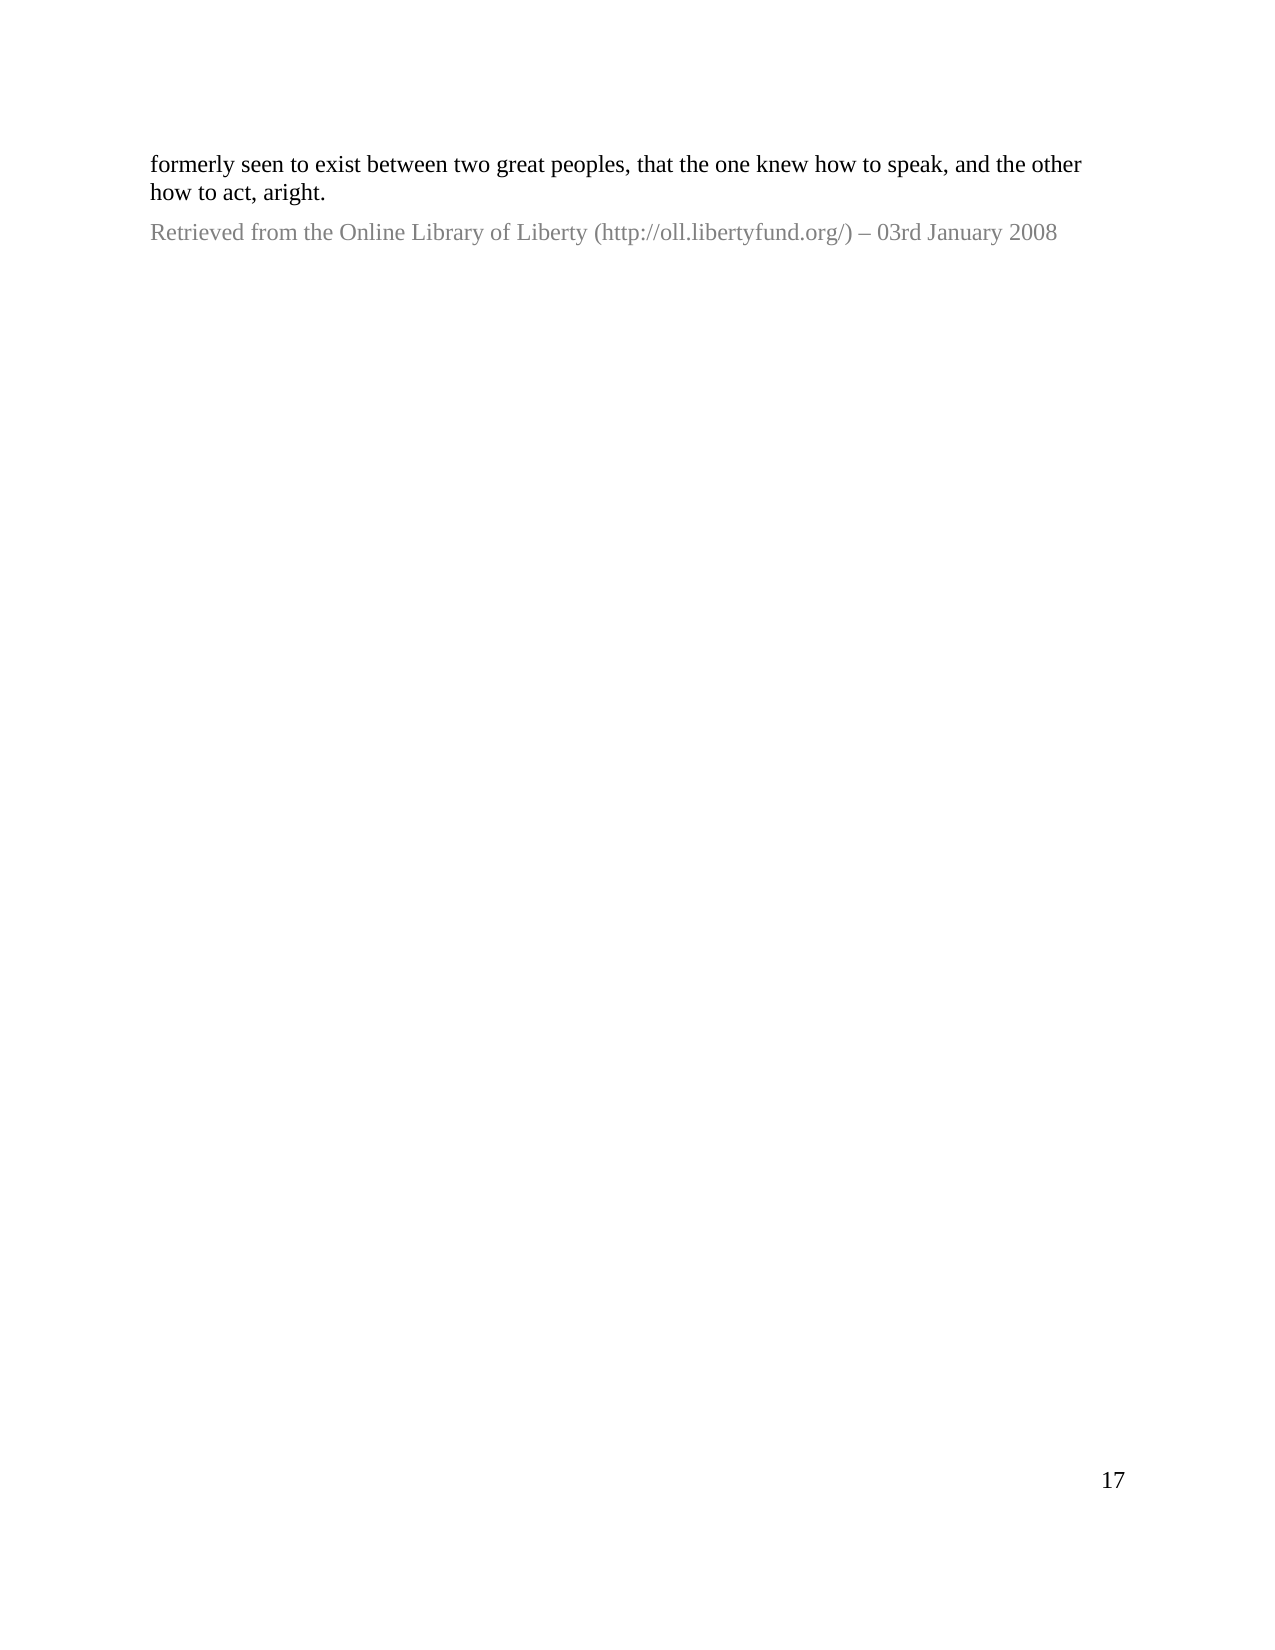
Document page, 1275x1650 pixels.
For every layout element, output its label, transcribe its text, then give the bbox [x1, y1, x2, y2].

text formerly seen to exist between two great peoples, that the one knew how to speak, and the other how to act, aright. [150, 150, 1125, 206]
text Retrieved from the Online Library of Liberty (http://oll.libertyfund.org/) – 03rd January 2008 [150, 218, 1125, 246]
